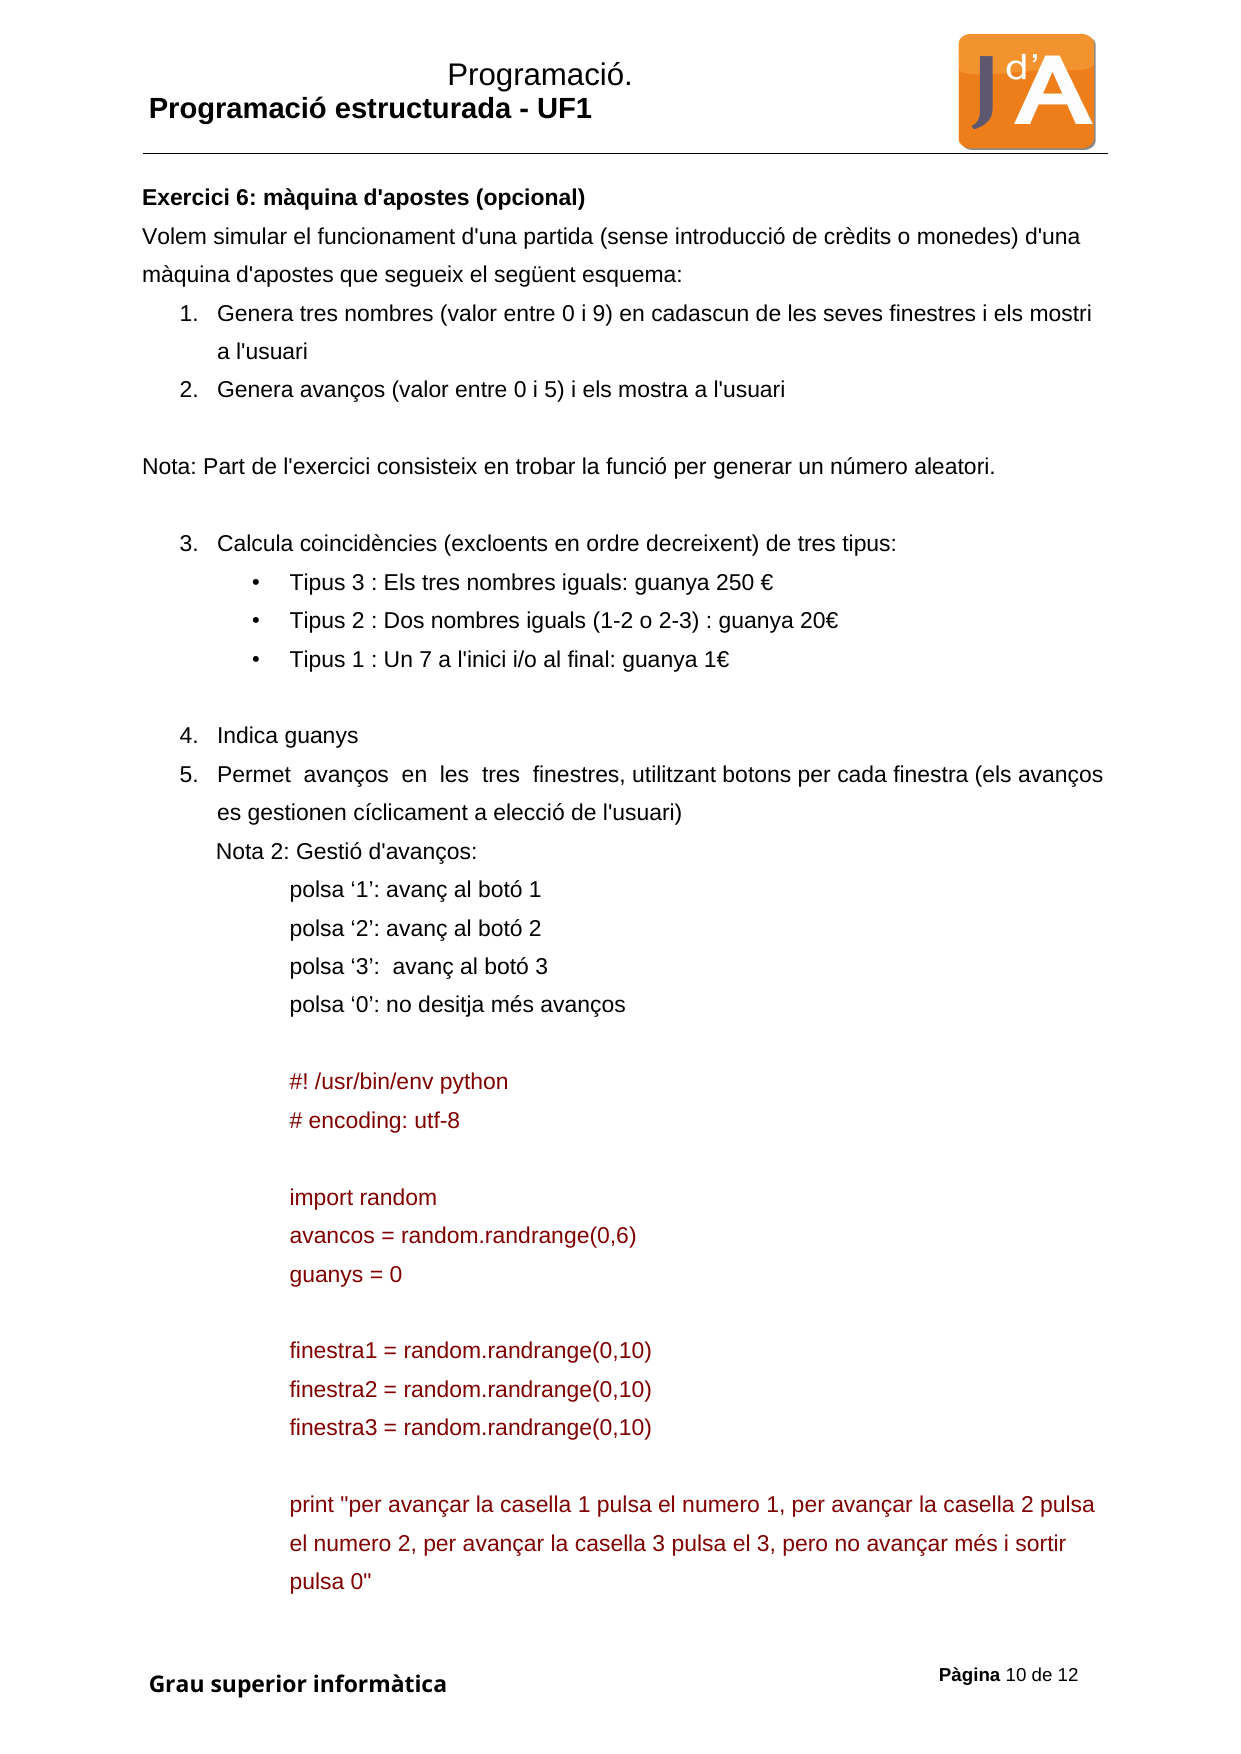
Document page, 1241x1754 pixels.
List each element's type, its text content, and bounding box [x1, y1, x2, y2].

text import random [289, 1184, 1107, 1210]
picture [958, 34, 1096, 150]
text polsa ‘3’: avanç al botó 3 [289, 954, 1107, 979]
text polsa ‘1’: avanç al botó 1 [289, 877, 1107, 902]
list Tipus 3 : Els tres nombres iguals: guanya 250 € [252, 569, 1107, 595]
text Volem simular el funcionament d'una partida (sense introducció de crèdits o monedes) d'una màquina d'apostes que segueix el següent esquema: [142, 223, 1107, 287]
list Indica guanys [179, 723, 1107, 749]
list Tipus 2 : Dos nombres iguals (1-2 o 2-3) : guanya 20€ [252, 608, 1107, 633]
text #! /usr/bin/env python [289, 1069, 1107, 1095]
text Nota 2: Gestió d'avanços: [216, 838, 1107, 864]
list Tipus 1 : Un 7 a l'inici i/o al final: guanya 1€ [252, 646, 1107, 672]
list Genera tres nombres (valor entre 0 i 9) en cadascun de les seves finestres i els mostri a l'usuari [179, 300, 1107, 364]
text finestra2 = random.randrange(0,10) [289, 1377, 1107, 1402]
text finestra3 = random.randrange(0,10) [289, 1415, 1107, 1441]
text Exercici 6: màquina d'apostes (opcional) [142, 185, 1107, 211]
list Genera avanços (valor entre 0 i 5) i els mostra a l'usuari [179, 377, 1107, 403]
list Permet avanços en les tres finestres, utilitzant botons per cada finestra (els avanços es gestionen cíclicament a elecció de l'usuari) [179, 762, 1107, 826]
text avancos = random.randrange(0,6) [289, 1223, 1107, 1248]
text Nota: Part de l'exercici consisteix en trobar la funció per generar un número aleatori. [142, 454, 1107, 480]
text print "per avançar la casella 1 pulsa el numero 1, per avançar la casella 2 pulsa el numero 2, per avançar la casella 3 pulsa el 3, pero no avançar més i sortir pulsa 0" [289, 1492, 1107, 1594]
text # encoding: utf-8 [289, 1107, 1107, 1133]
text guanys = 0 [289, 1261, 1107, 1287]
text polsa ‘0’: no desitja més avanços [289, 992, 1107, 1018]
text polsa ‘2’: avanç al botó 2 [289, 915, 1107, 941]
text finestra1 = random.randrange(0,10) [289, 1338, 1107, 1364]
list Calcula coincidències (excloents en ordre decreixent) de tres tipus: [179, 531, 1107, 557]
